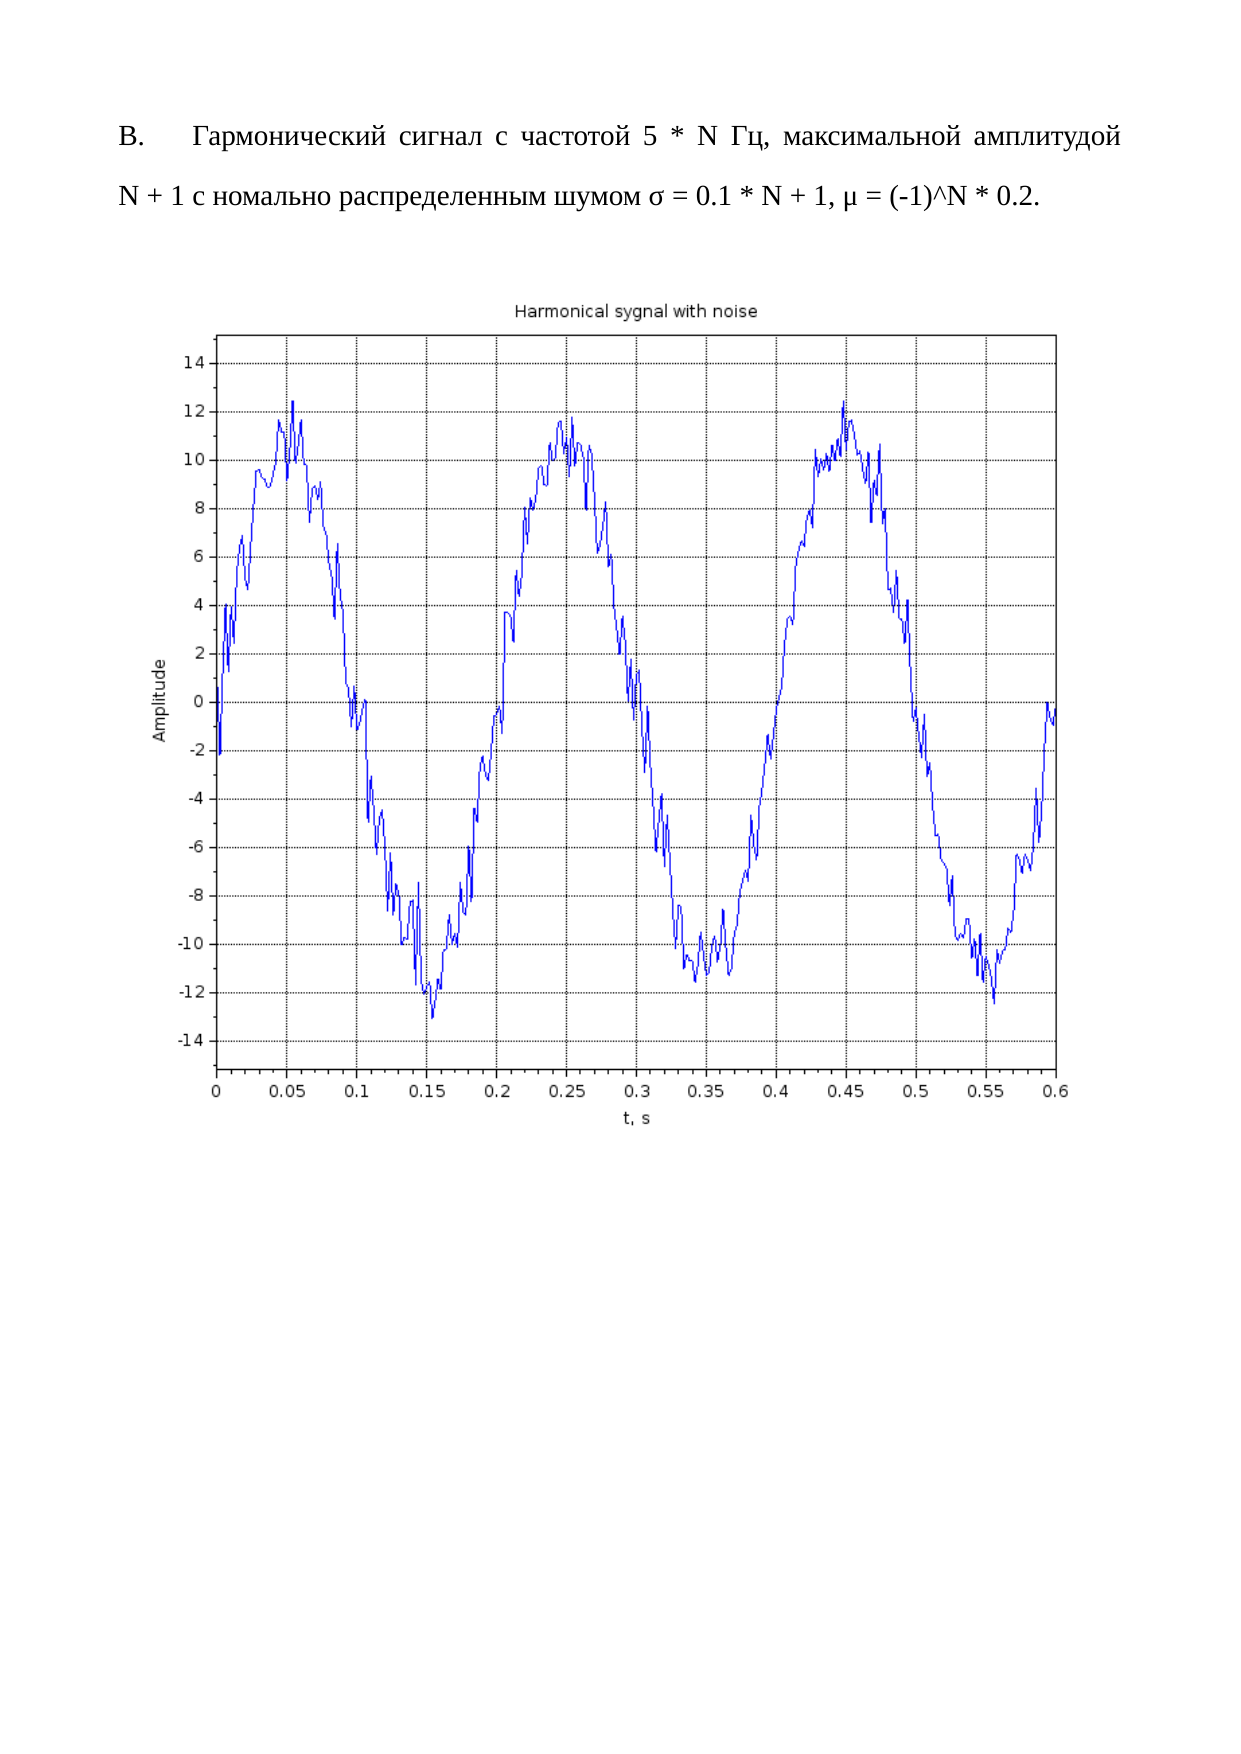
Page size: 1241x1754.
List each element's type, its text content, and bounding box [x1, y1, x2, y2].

picture [122, 238, 1118, 1142]
text В. Гармонический сигнал с частотой 5 * N Гц, максимальной амплитудой N + 1 с номально распределенным шумом σ = 0.1 * N + 1, μ = (-1)^N * 0.2. [118, 118, 1122, 212]
